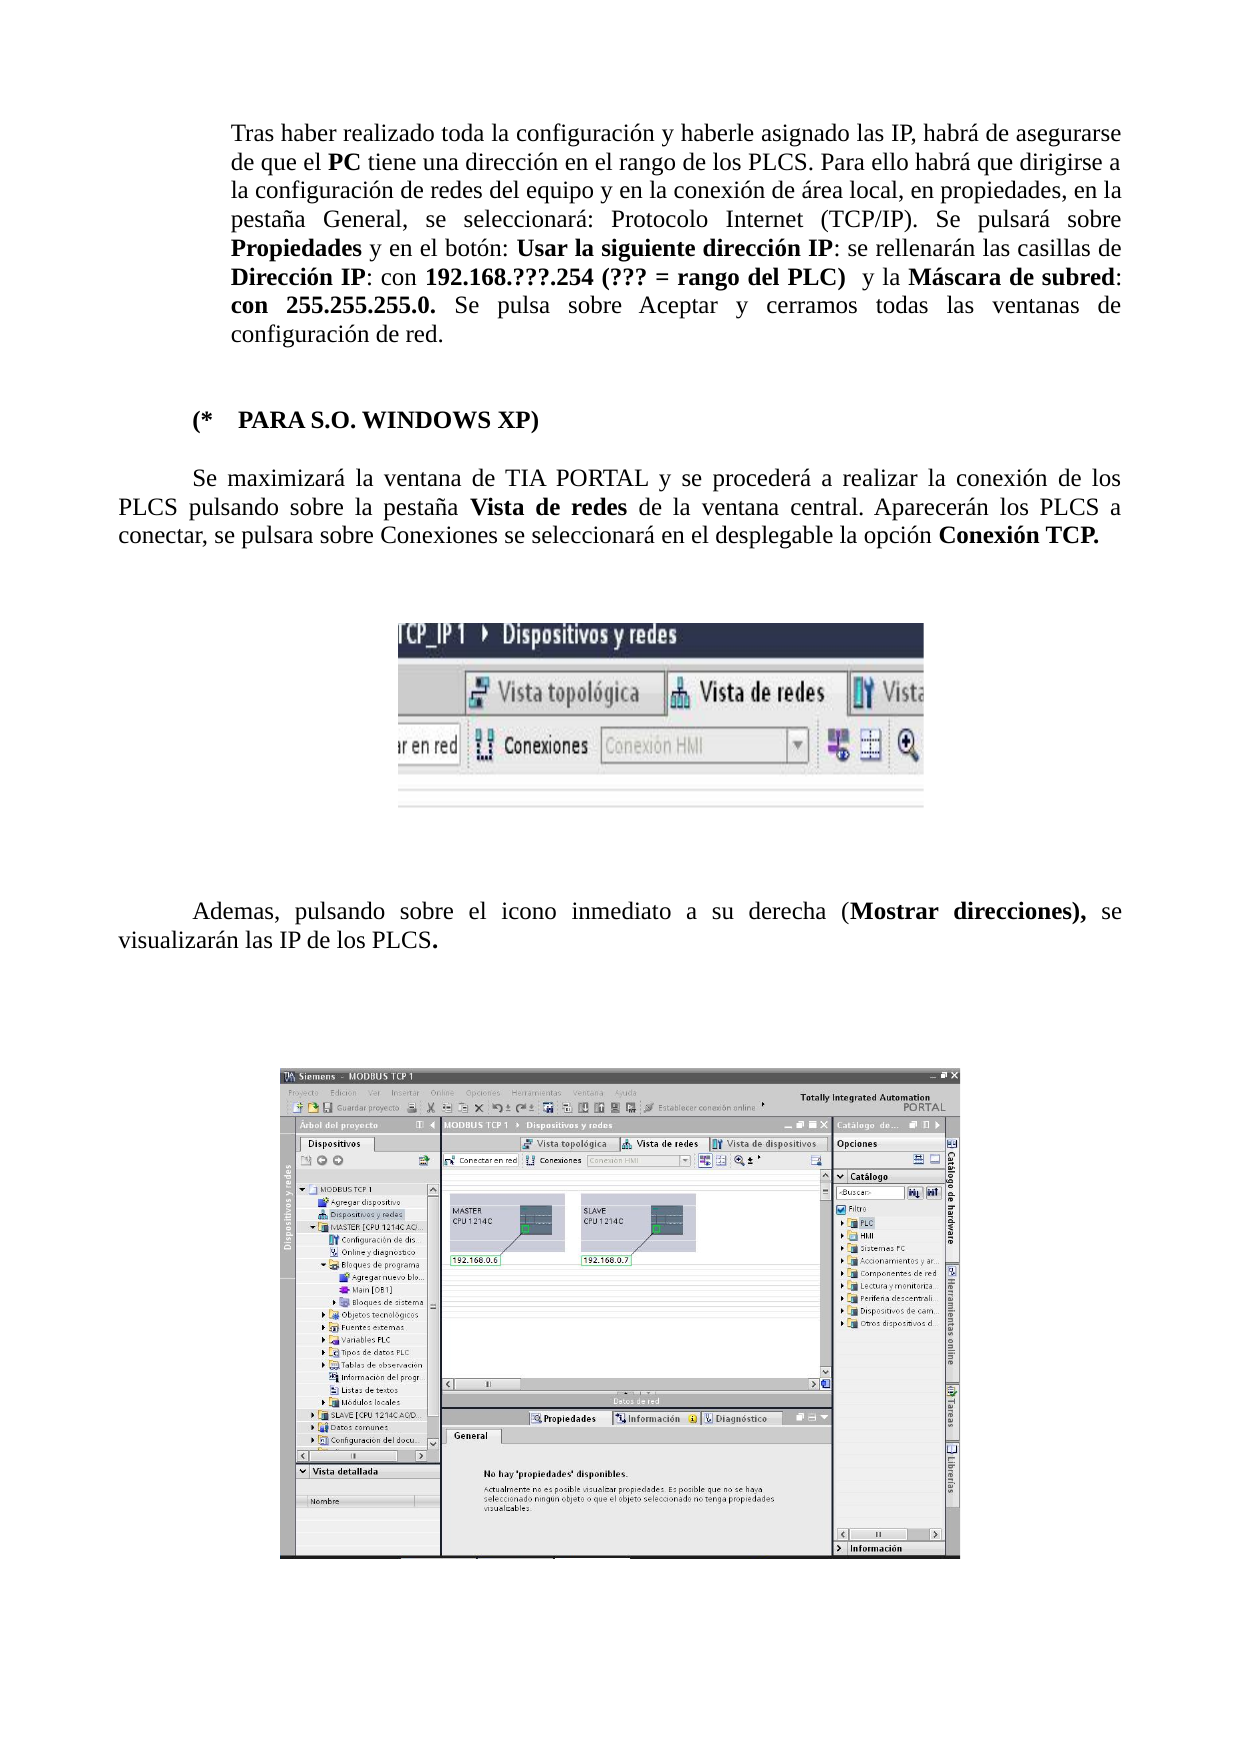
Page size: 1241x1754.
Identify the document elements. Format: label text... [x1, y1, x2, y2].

picture [398, 623, 595, 676]
list Tras haber realizado toda la configuración y haberle asignado las IP, habrá de asegurarse de que el PC tiene una dirección en el rango de los PLCS. Para ello habrá que dirigirse a la configuración de redes del equipo y en la conexión de área local, en propiedades, en la pestaña General, se seleccionará: Protocolo Internet (TCP/IP). Se pulsará sobre Propiedades y en el botón: Usar la siguiente dirección IP: se rellenarán las casillas de Dirección IP: con 192.168.???.254 (??? = rango del PLC) y la Máscara de subred: con 255.255.255.0. Se pulsa sobre Aceptar y cerramos todas las ventanas de configuración de red. [193, 118, 1122, 348]
text Se maximizará la ventana de TIA PORTAL y se procederá a realizar la conexión de los PLCS pulsando sobre la pestaña Vista de redes de la ventana central. Aparecerán los PLCS a conectar, se pulsara sobre Conexiones se seleccionará en el desplegable la opción Conexión TCP. [118, 463, 1122, 549]
text (* PARA S.O. WINDOWS XP) [118, 406, 1122, 434]
text Ademas, pulsando sobre el icono inmediato a su derecha (Mostrar direcciones), se visualizarán las IP de los PLCS. [118, 896, 1122, 954]
